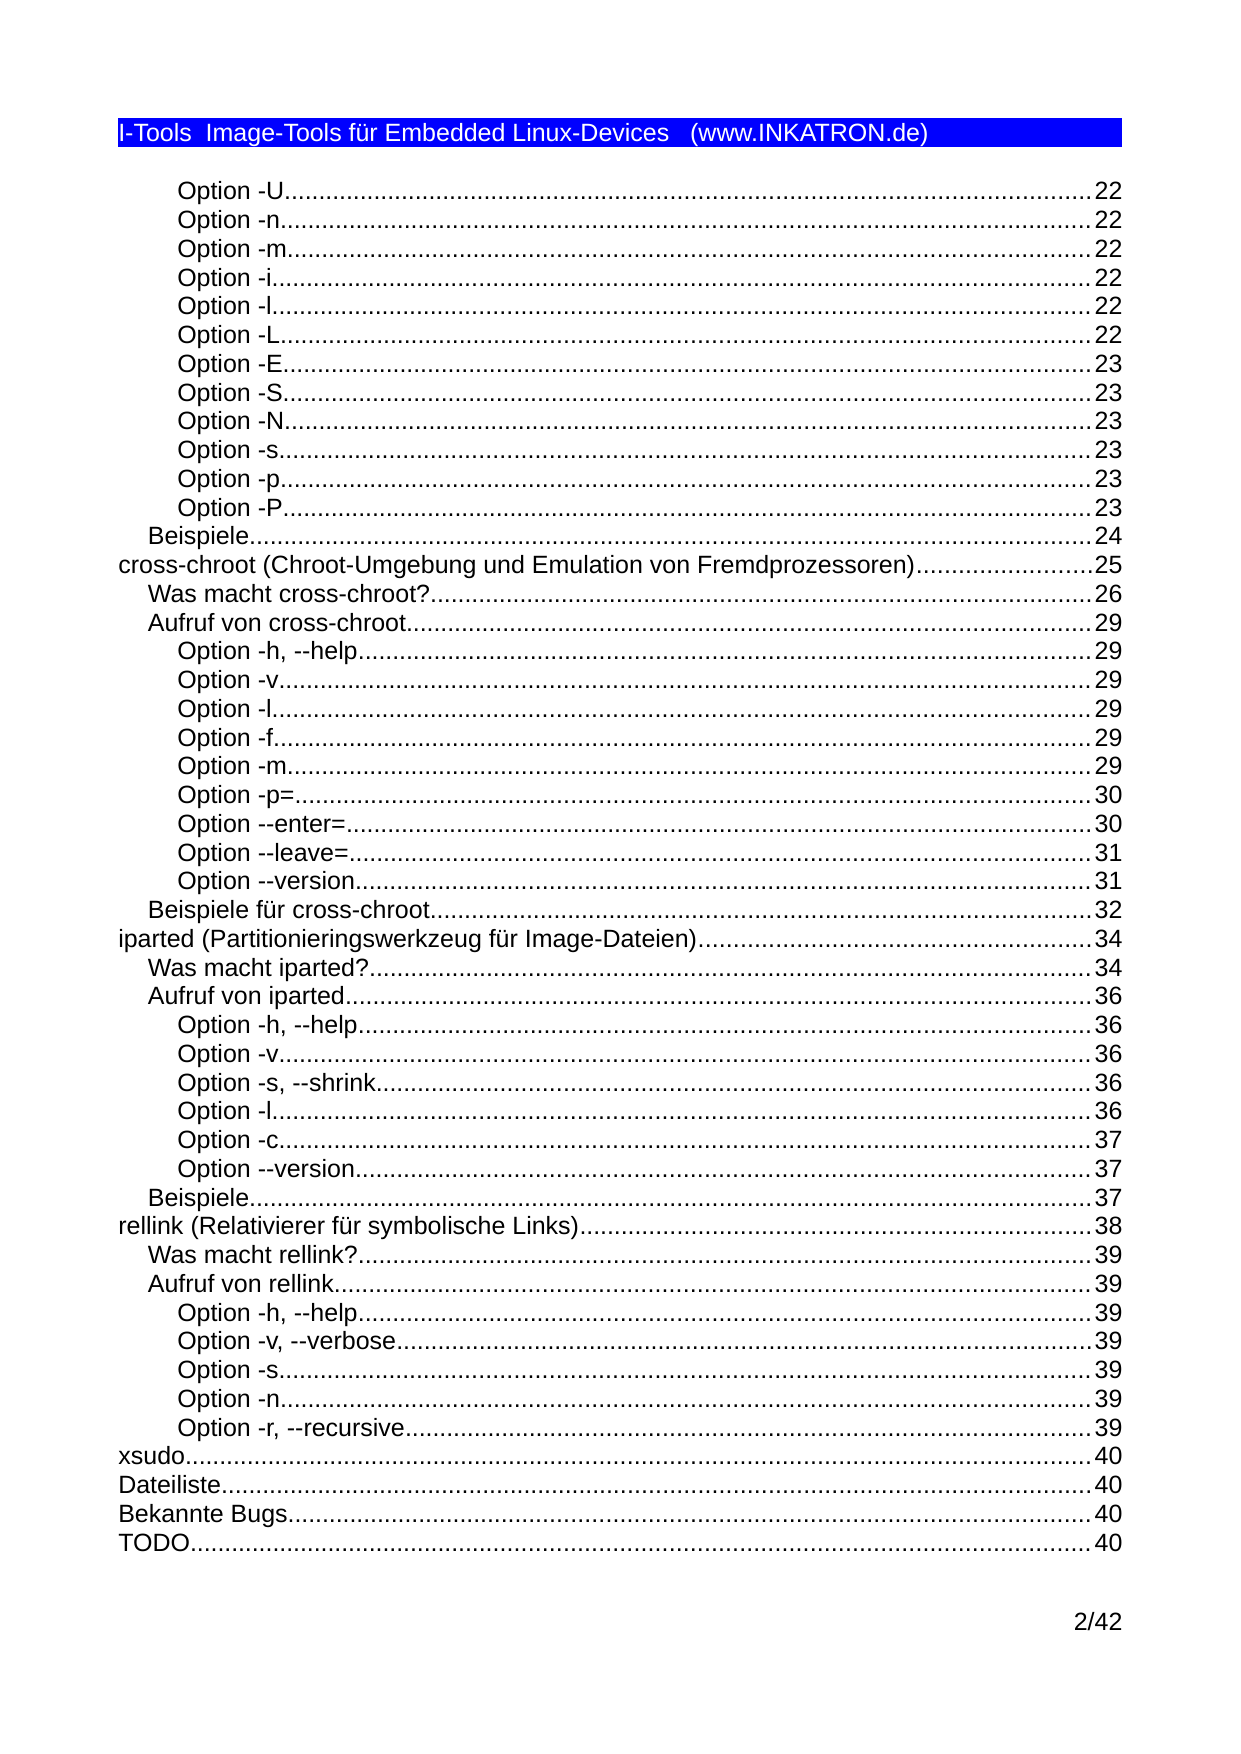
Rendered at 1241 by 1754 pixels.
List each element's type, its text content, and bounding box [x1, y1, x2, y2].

text cross-chroot (Chroot-Umgebung und Emulation von Fremdprozessoren) 25 [118, 550, 1122, 579]
text Option -n 39 [177, 1384, 1122, 1413]
text Option -c 37 [177, 1125, 1122, 1154]
text Option -h, --help 36 [177, 1010, 1122, 1039]
text Bekannte Bugs 40 [118, 1499, 1122, 1528]
text Option -S 23 [177, 378, 1122, 406]
text xsudo 40 [118, 1441, 1122, 1470]
text Option -s 39 [177, 1355, 1122, 1384]
text Option -p= 30 [177, 780, 1122, 809]
text Aufruf von rellink 39 [148, 1269, 1122, 1298]
text rellink (Relativierer für symbolische Links) 38 [118, 1211, 1122, 1240]
text Option --enter= 30 [177, 809, 1122, 838]
text Beispiele 37 [148, 1183, 1122, 1211]
text Option -n 22 [177, 205, 1122, 234]
text Option -s 23 [177, 435, 1122, 464]
text Option -h, --help 39 [177, 1298, 1122, 1326]
text Option -l 36 [177, 1096, 1122, 1125]
text Option -L 22 [177, 320, 1122, 349]
text Option -N 23 [177, 406, 1122, 435]
text Beispiele 24 [148, 521, 1122, 550]
text Option -m 22 [177, 234, 1122, 263]
text Aufruf von cross-chroot 29 [148, 608, 1122, 636]
text Was macht rellink? 39 [148, 1240, 1122, 1269]
text iparted (Partitionieringswerkzeug für Image-Dateien) 34 [118, 924, 1122, 953]
text Option -h, --help 29 [177, 636, 1122, 665]
text Option -r, --recursive 39 [177, 1413, 1122, 1441]
text Option --version 37 [177, 1154, 1122, 1183]
text Option -E 23 [177, 349, 1122, 378]
text Option -m 29 [177, 751, 1122, 780]
text TODO 40 [118, 1528, 1122, 1556]
text Option -P 23 [177, 493, 1122, 521]
text Was macht iparted? 34 [148, 953, 1122, 981]
text Option --version 31 [177, 866, 1122, 895]
text Option -s, --shrink 36 [177, 1068, 1122, 1096]
text Option -v 36 [177, 1039, 1122, 1068]
text Option --leave= 31 [177, 838, 1122, 866]
text Option -v, --verbose 39 [177, 1326, 1122, 1355]
text Option -f 29 [177, 723, 1122, 751]
text Option -l 22 [177, 291, 1122, 320]
text Option -i 22 [177, 263, 1122, 291]
text Was macht cross-chroot? 26 [148, 579, 1122, 608]
text Option -v 29 [177, 665, 1122, 694]
text Dateiliste 40 [118, 1470, 1122, 1499]
text Aufruf von iparted 36 [148, 981, 1122, 1010]
text Option -l 29 [177, 694, 1122, 723]
text Beispiele für cross-chroot 32 [148, 895, 1122, 924]
text Option -U 22 [177, 176, 1122, 205]
text Option -p 23 [177, 464, 1122, 493]
